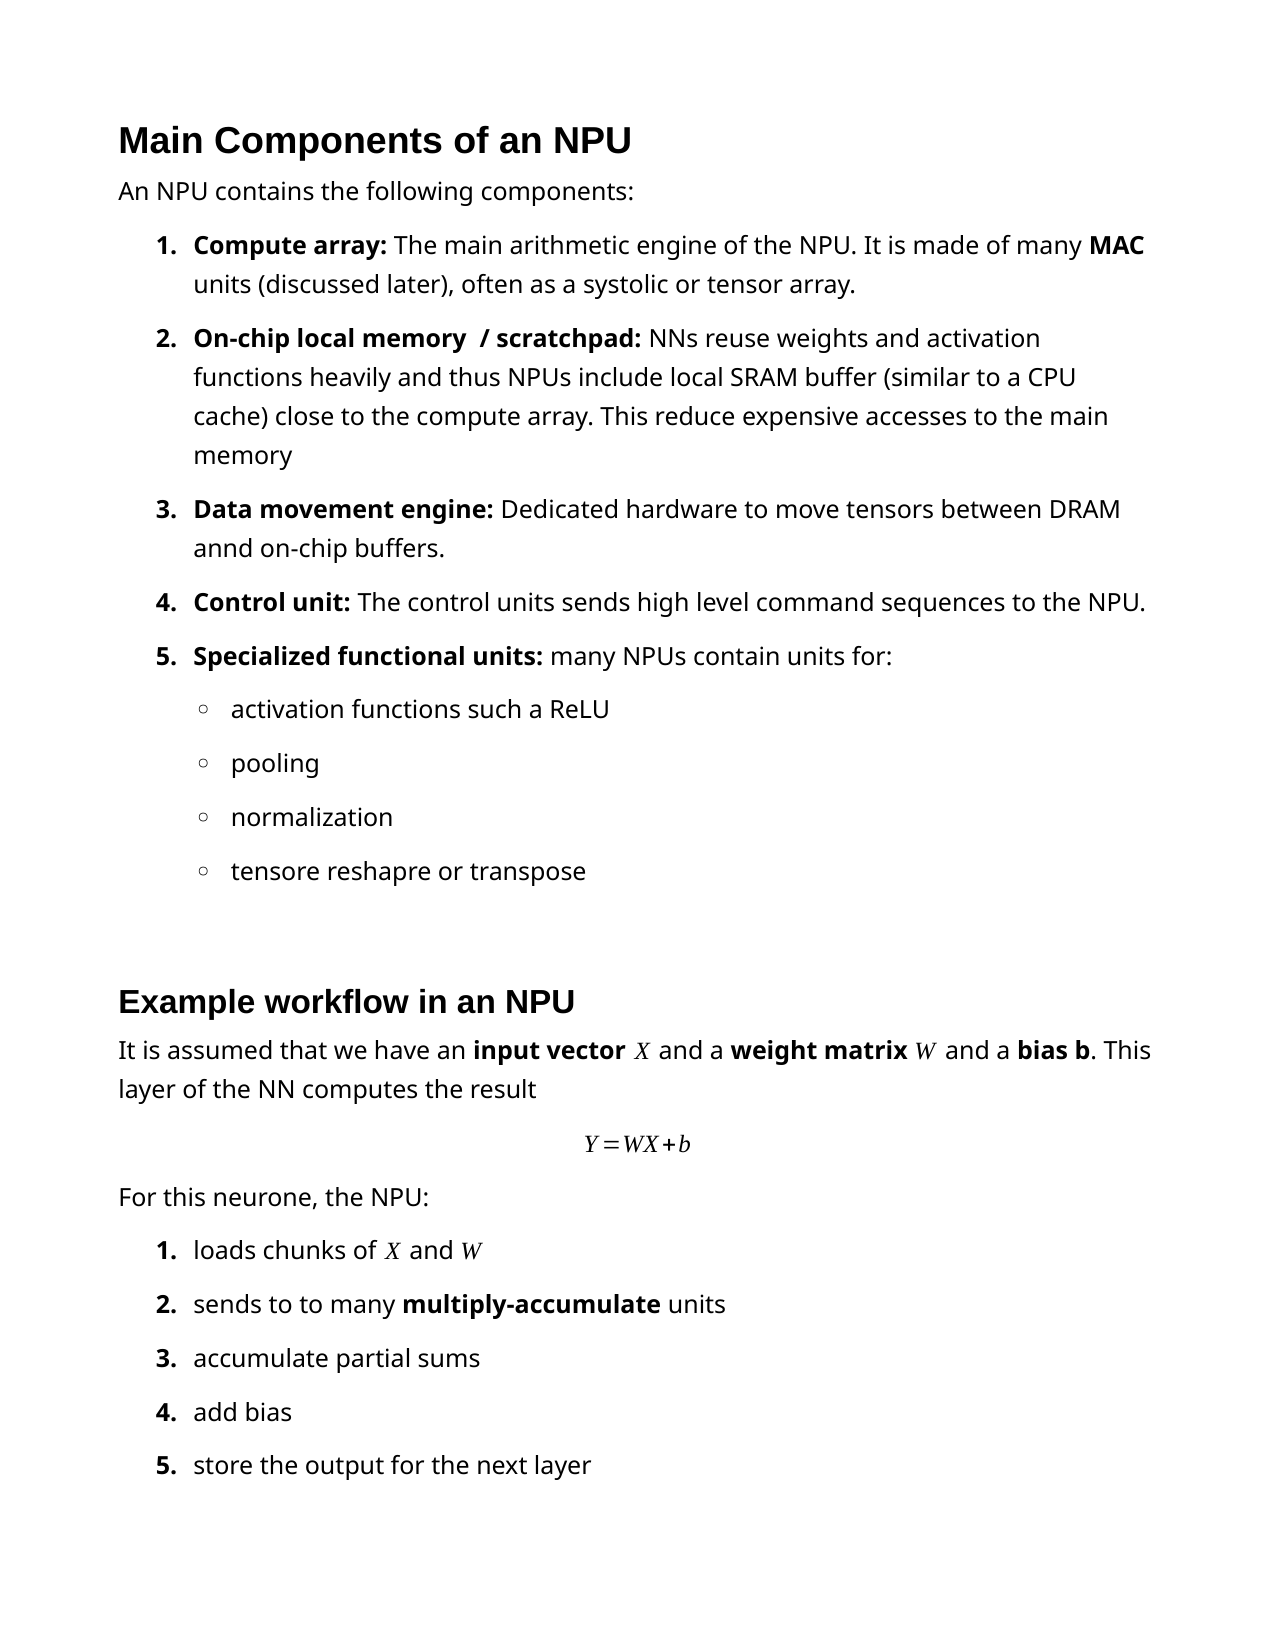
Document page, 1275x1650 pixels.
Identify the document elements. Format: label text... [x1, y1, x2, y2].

list sends to to many multiply-accumulate units [156, 1287, 1157, 1321]
subtitle Example workflow in an NPU [118, 982, 1157, 1020]
list store the output for the next layer [156, 1448, 1157, 1482]
list tensore reshapre or transpose [193, 853, 1157, 887]
text It is assumed that we have an input vector and a weight matrix and a bias b. This layer of the NN computes the result [118, 1033, 1157, 1106]
subtitle Main Components of an NPU [118, 118, 1157, 161]
list Control unit: The control units sends high level command sequences to the NPU. [156, 584, 1157, 619]
list activation functions such a ReLU [193, 692, 1157, 726]
list On-chip local memory / scratchpad: NNs reuse weights and activation functions heavily and thus NPUs include local SRAM buffer (similar to a CPU cache) close to the compute array. This reduce expensive accesses to the main memory [156, 320, 1157, 472]
list normalization [193, 799, 1157, 834]
list Specialized functional units: many NPUs contain units for: [156, 638, 1157, 672]
list accumulate partial sums [156, 1341, 1157, 1374]
list Data movement engine: Dedicated hardware to move tensors between DRAM annd on-chip buffers. [156, 492, 1157, 565]
text For this neurone, the NPU: [118, 1179, 1157, 1213]
list pooling [193, 746, 1157, 780]
list loads chunks of and [156, 1233, 1157, 1267]
list Compute array: The main arithmetic engine of the NPU. It is made of many MAC units (discussed later), often as a systolic or tensor array. [156, 227, 1157, 301]
text An NPU contains the following components: [118, 174, 1157, 208]
list add bias [156, 1394, 1157, 1428]
